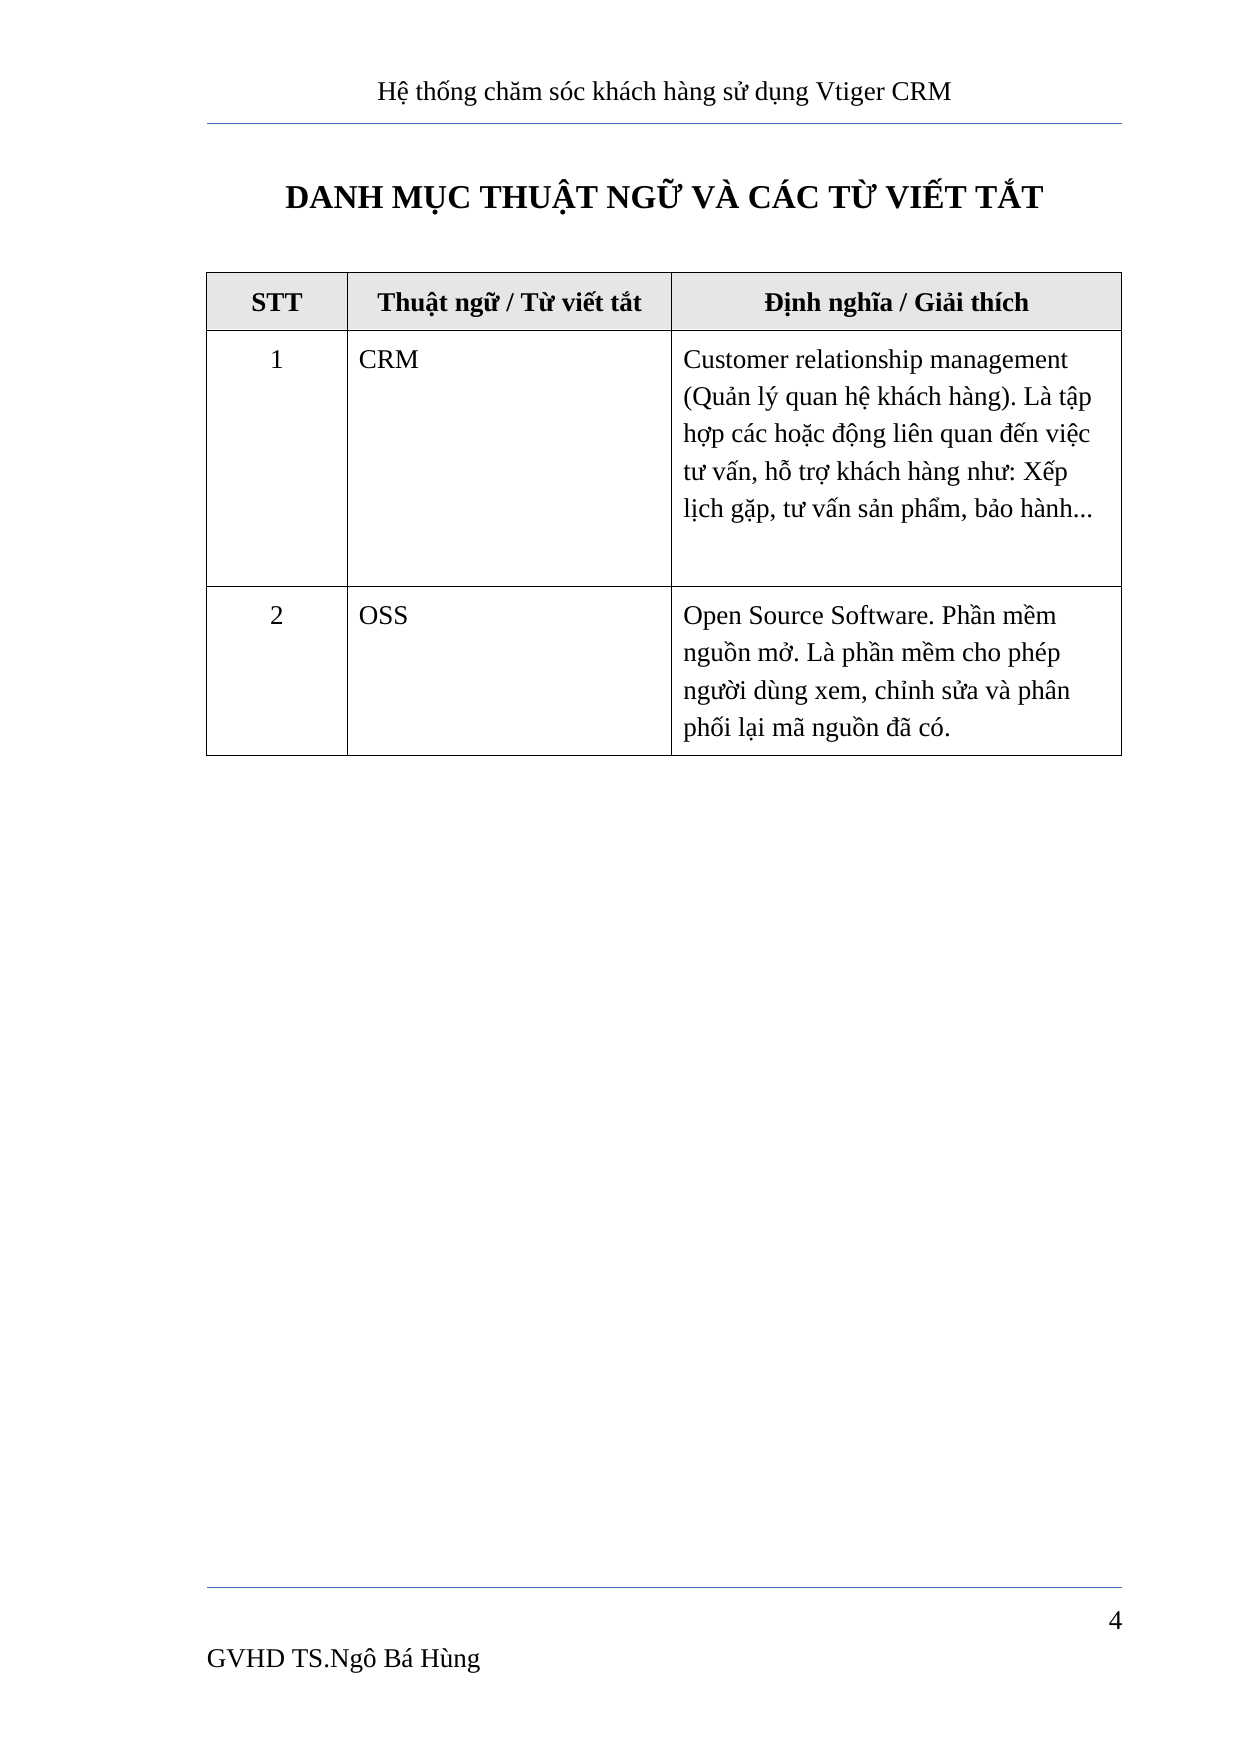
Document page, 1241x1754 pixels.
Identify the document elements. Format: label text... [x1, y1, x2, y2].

table_header STT [207, 273, 347, 329]
table_cell 1 [207, 331, 347, 586]
table_cell OSS [348, 587, 671, 755]
table_cell 2 [207, 587, 347, 755]
table_header Định nghĩa / Giải thích [672, 273, 1121, 329]
table_header Thuật ngữ / Từ viết tắt [348, 273, 671, 329]
subtitle DANH MỤC THUẬT NGỮ VÀ CÁC TỪ VIẾT TẮT [207, 177, 1122, 215]
table_cell Customer relationship management (Quản lý quan hệ khách hàng). Là tập hợp các hoặc động liên quan đến việc tư vấn, hỗ trợ khách hàng như: Xếp lịch gặp, tư vấn sản phẩm, bảo hành... [672, 331, 1121, 586]
table_cell CRM [348, 331, 671, 586]
table_cell Open Source Software. Phần mềm nguồn mở. Là phần mềm cho phép người dùng xem, chỉnh sửa và phân phối lại mã nguồn đã có. [672, 587, 1121, 755]
